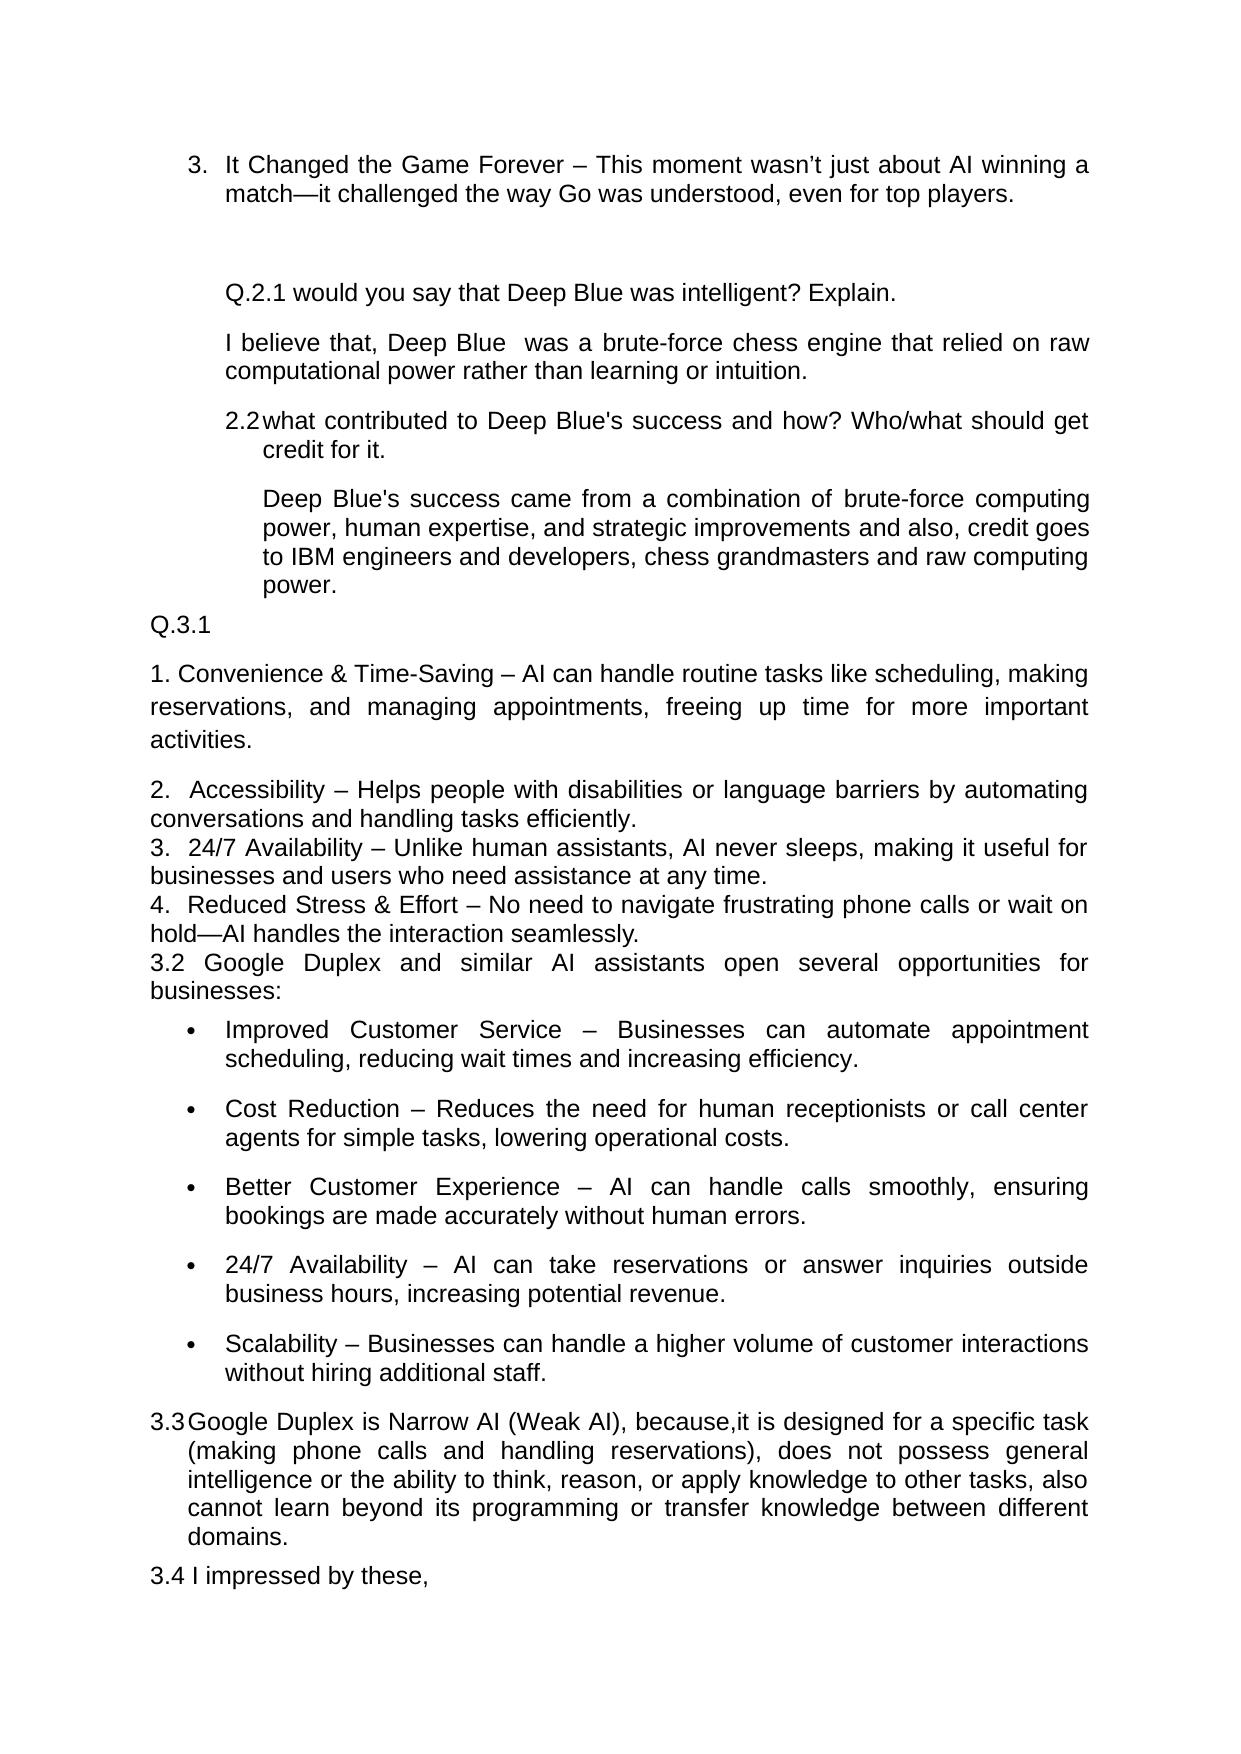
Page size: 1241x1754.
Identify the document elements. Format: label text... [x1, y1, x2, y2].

text I believe that, Deep Blue was a brute-force chess engine that relied on raw computational power rather than learning or intuition. [225, 327, 1090, 385]
text 3.4 I impressed by these, [150, 1561, 1090, 1590]
list 24/7 Availability – AI can take reservations or answer inquiries outside business hours, increasing potential revenue. [187, 1250, 1090, 1308]
text Q.2.1 would you say that Deep Blue was intelligent? Explain. [225, 278, 1090, 307]
text 3. 24/7 Availability – Unlike human assistants, AI never sleeps, making it useful for businesses and users who need assistance at any time. [150, 832, 1090, 890]
list Scalability – Businesses can handle a higher volume of customer interactions without hiring additional staff. [187, 1329, 1090, 1386]
text Q.3.1 [150, 609, 1090, 638]
text 3.2 Google Duplex and similar AI assistants open several opportunities for businesses: [150, 947, 1090, 1005]
list Better Customer Experience – AI can handle calls smoothly, ensuring bookings are made accurately without human errors. [187, 1172, 1090, 1229]
list Google Duplex is Narrow AI (Weak AI), because,it is designed for a specific task (making phone calls and handling reservations), does not possess general intelligence or the ability to think, reason, or apply knowledge to other tasks, also cannot learn beyond its programming or transfer knowledge between different domains. [150, 1407, 1090, 1551]
text 2. Accessibility – Helps people with disabilities or language barriers by automating conversations and handling tasks efficiently. [150, 775, 1090, 832]
text Deep Blue's success came from a combination of brute-force computing power, human expertise, and strategic improvements and also, credit goes to IBM engineers and developers, chess grandmasters and raw computing power. [262, 484, 1090, 599]
text 1. Convenience & Time-Saving – AI can handle routine tasks like scheduling, making reservations, and managing appointments, freeing up time for more important activities. [150, 659, 1090, 754]
list Cost Reduction – Reduces the need for human receptionists or call center agents for simple tasks, lowering operational costs. [187, 1094, 1090, 1151]
list what contributed to Deep Blue's success and how? Who/what should get credit for it. [225, 406, 1090, 463]
text 4. Reduced Stress & Effort – No need to navigate frustrating phone calls or wait on hold—AI handles the interaction seamlessly. [150, 890, 1090, 947]
list Improved Customer Service – Businesses can automate appointment scheduling, reducing wait times and increasing efficiency. [187, 1015, 1090, 1073]
list It Changed the Game Forever – This moment wasn’t just about AI winning a match—it challenged the way Go was understood, even for top players. [187, 150, 1090, 207]
